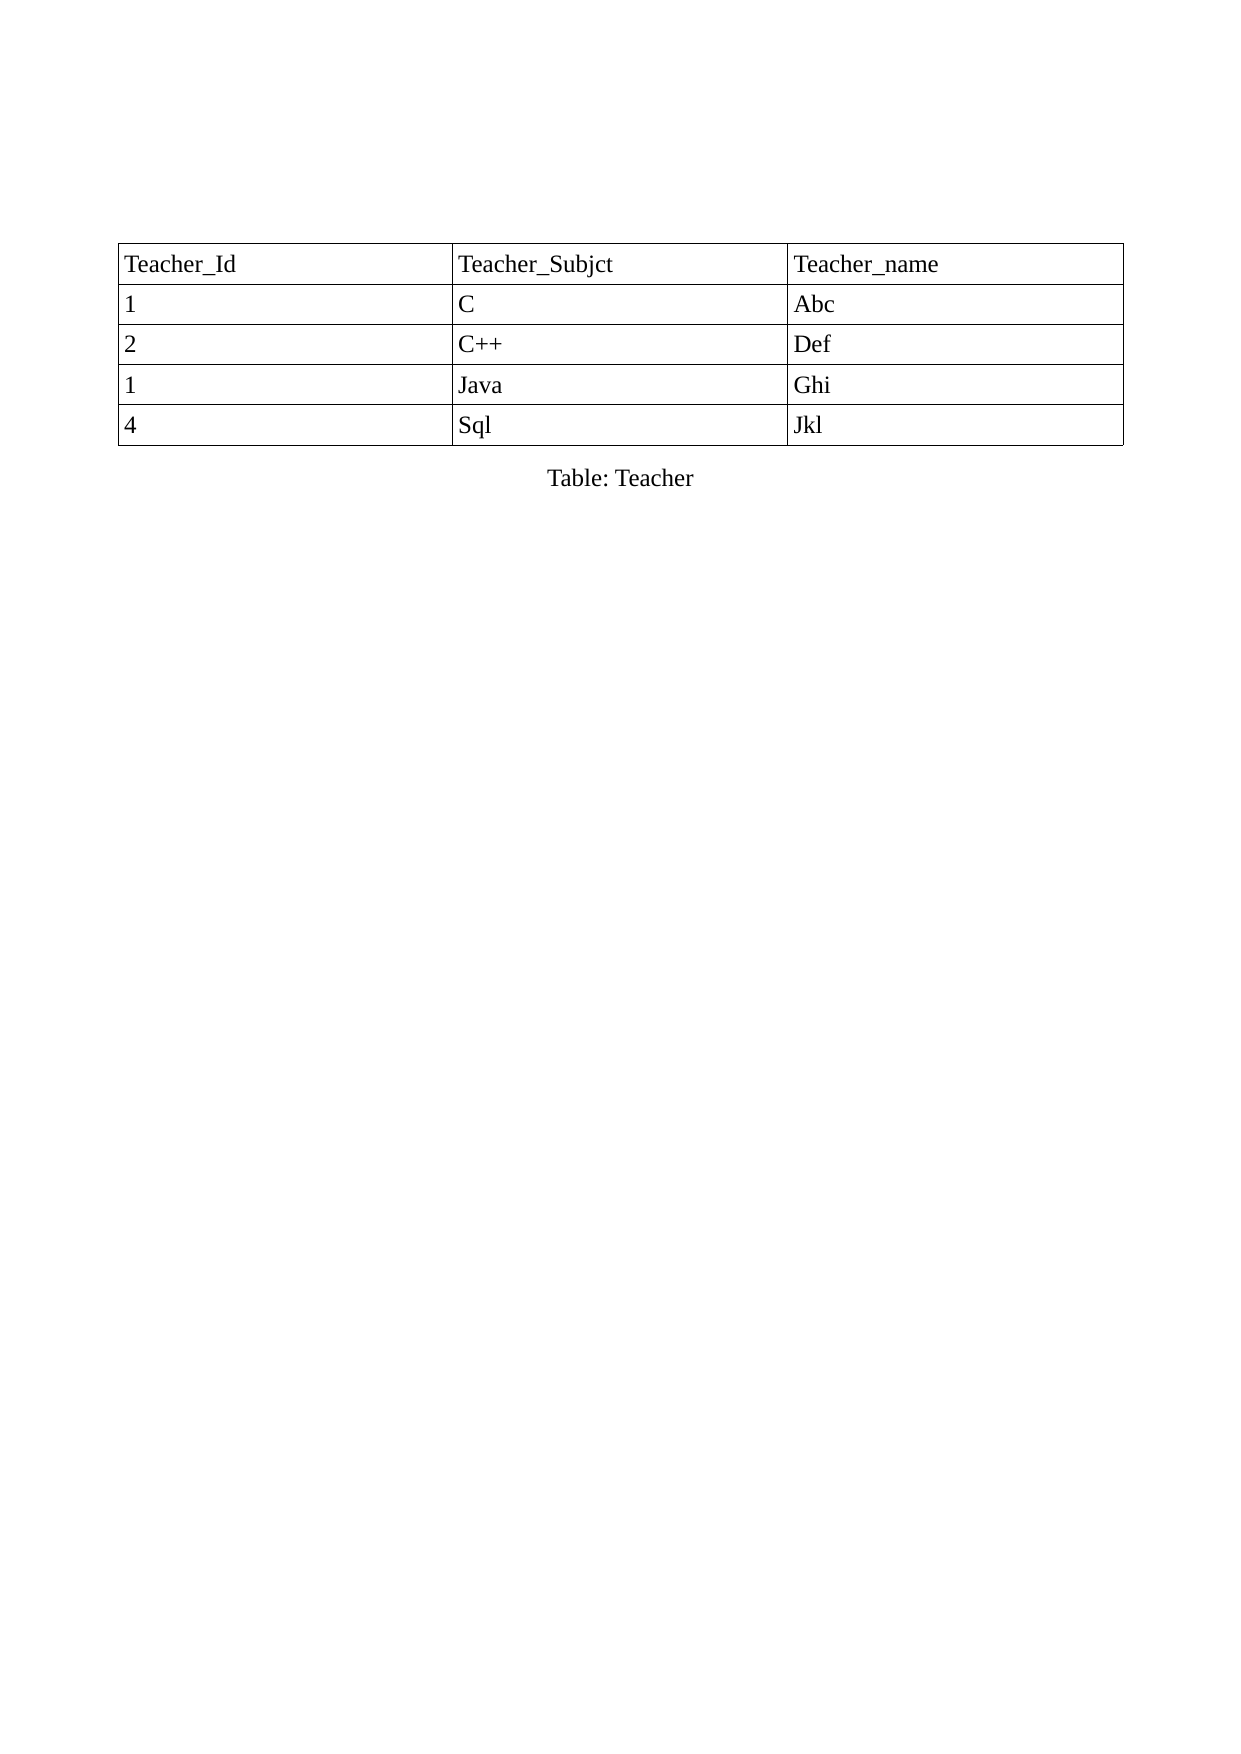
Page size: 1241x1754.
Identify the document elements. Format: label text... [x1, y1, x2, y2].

table_cell Ghi [788, 365, 1123, 404]
table_cell Abc [788, 285, 1123, 324]
table_cell Jkl [788, 405, 1123, 445]
table_cell 2 [119, 325, 452, 364]
table_header Teacher_name [788, 244, 1123, 283]
table_cell C [453, 285, 787, 324]
table_header Teacher_Id [119, 244, 452, 283]
table_cell 1 [119, 285, 452, 324]
table_cell C++ [453, 325, 787, 364]
table_cell 1 [119, 365, 452, 404]
text Table: Teacher [118, 446, 1122, 492]
table_cell Def [788, 325, 1123, 364]
table_header Teacher_Subjct [453, 244, 787, 283]
table_cell Sql [453, 405, 787, 445]
table_cell 4 [119, 405, 452, 445]
table_cell Java [453, 365, 787, 404]
